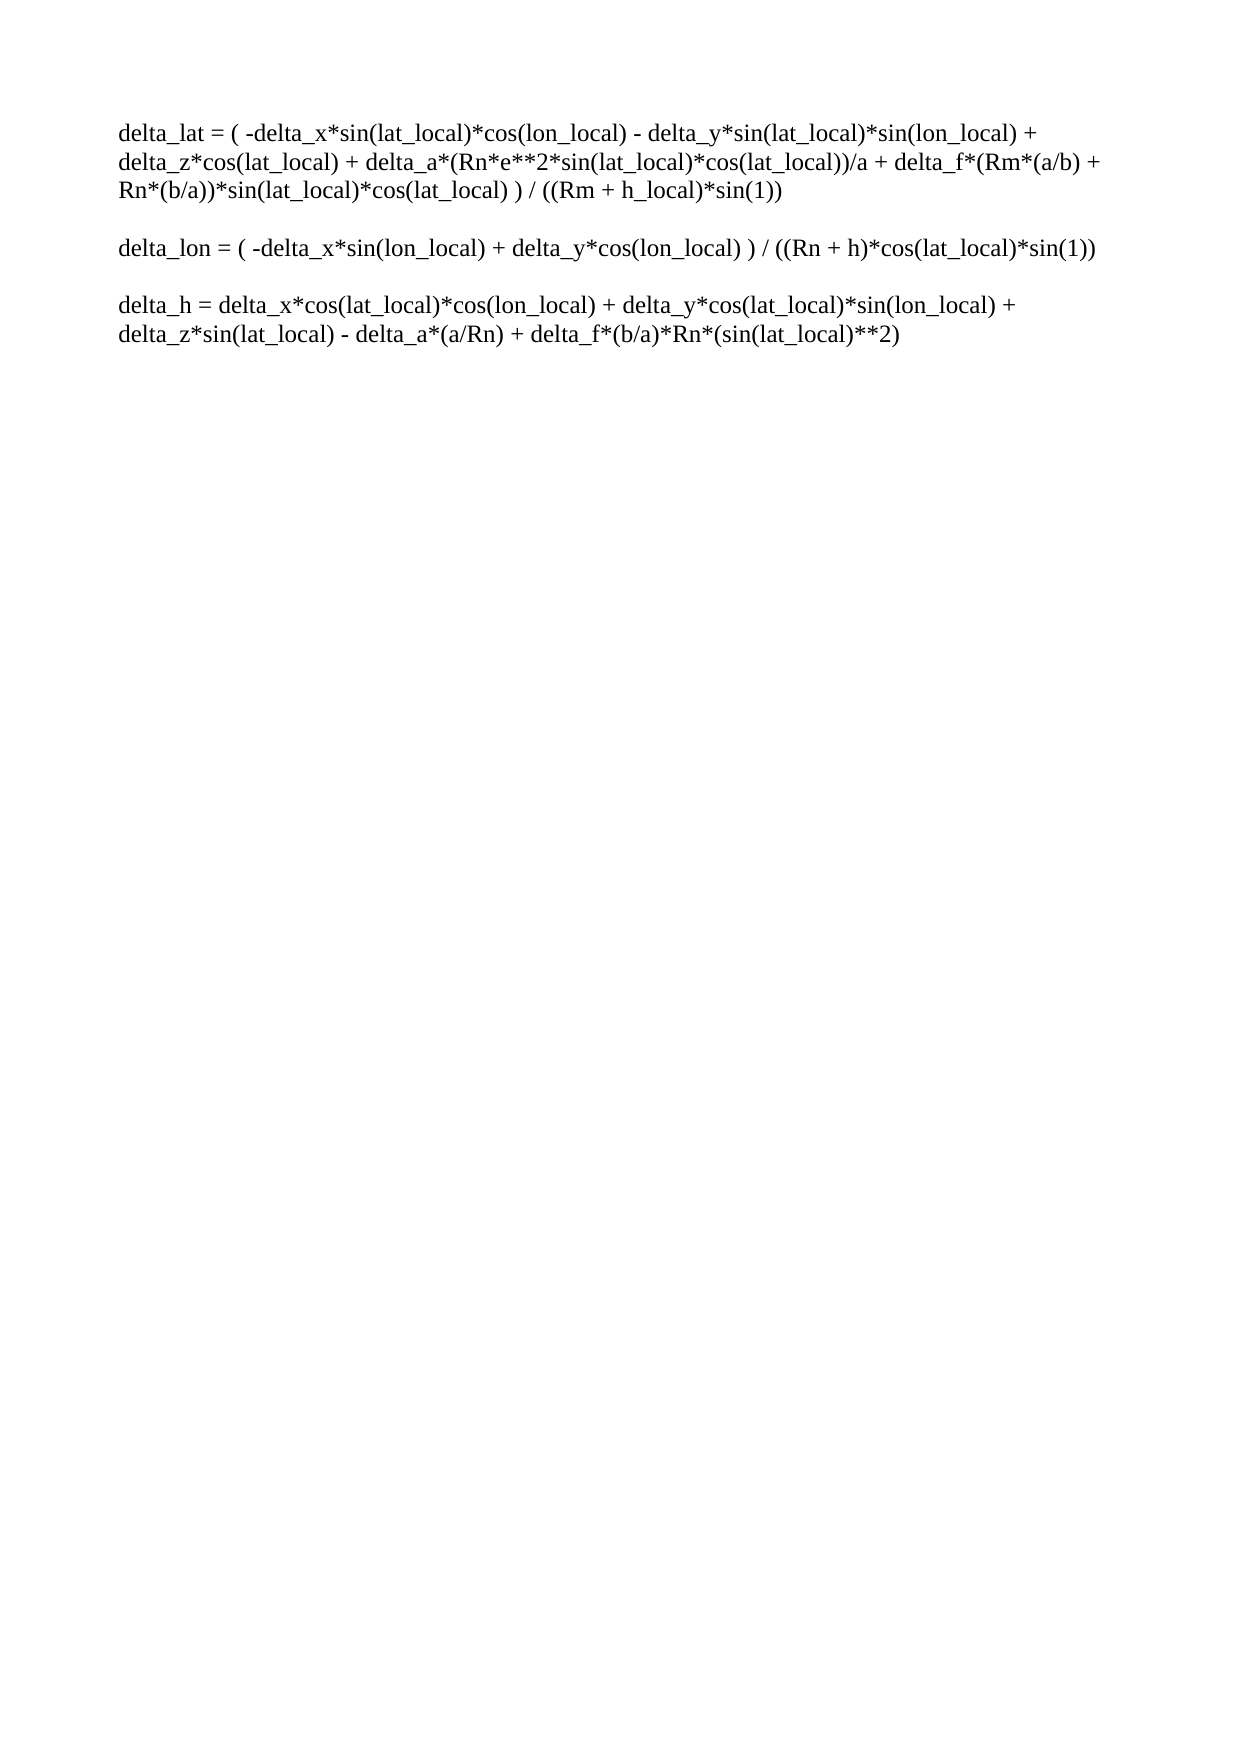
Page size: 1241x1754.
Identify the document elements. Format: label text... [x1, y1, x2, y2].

text delta_lon = ( -delta_x*sin(lon_local) + delta_y*cos(lon_local) ) / ((Rn + h)*cos(lat_local)*sin(1)) [118, 233, 1122, 262]
text delta_h = delta_x*cos(lat_local)*cos(lon_local) + delta_y*cos(lat_local)*sin(lon_local) + delta_z*sin(lat_local) - delta_a*(a/Rn) + delta_f*(b/a)*Rn*(sin(lat_local)**2) [118, 291, 1122, 348]
text delta_lat = ( -delta_x*sin(lat_local)*cos(lon_local) - delta_y*sin(lat_local)*sin(lon_local) + delta_z*cos(lat_local) + delta_a*(Rn*e**2*sin(lat_local)*cos(lat_local))/a + delta_f*(Rm*(a/b) + Rn*(b/a))*sin(lat_local)*cos(lat_local) ) / ((Rm + h_local)*sin(1)) [118, 118, 1122, 204]
